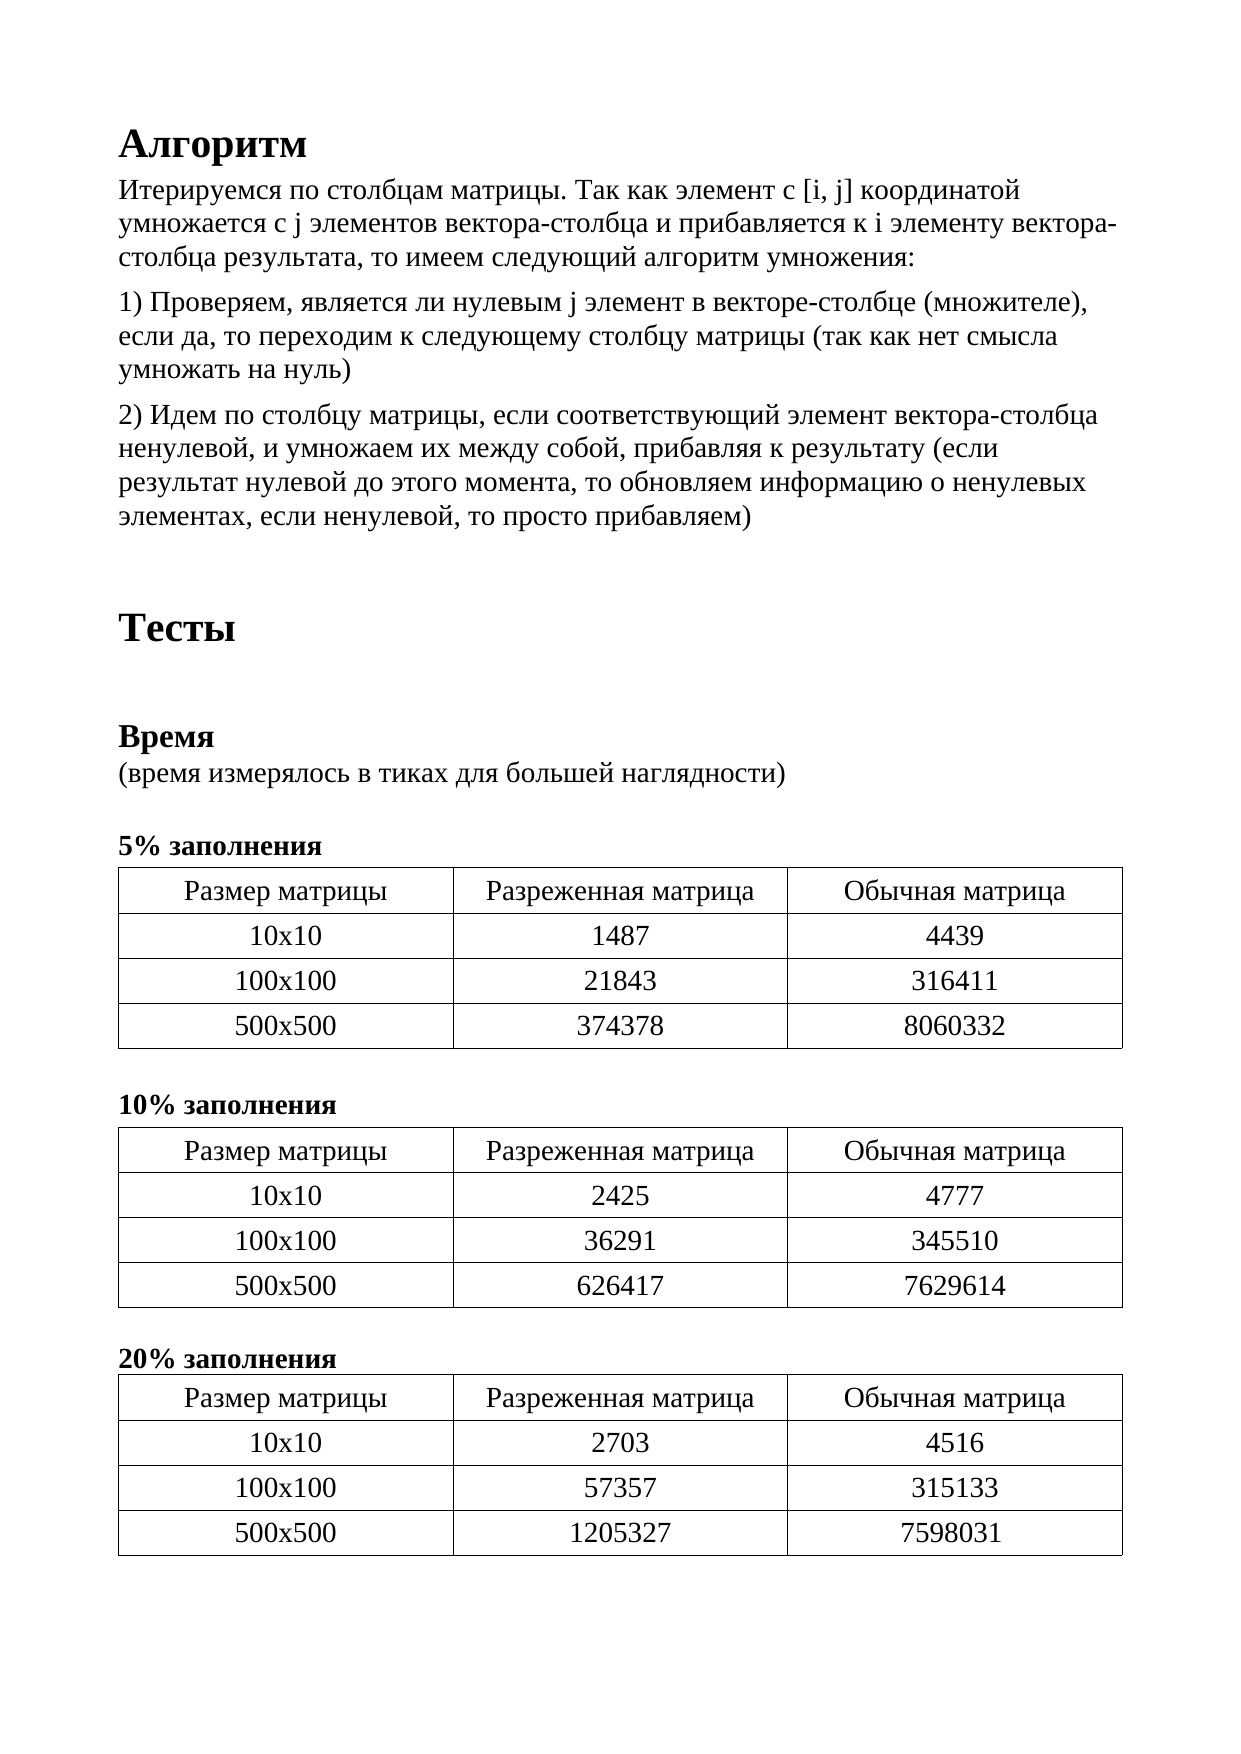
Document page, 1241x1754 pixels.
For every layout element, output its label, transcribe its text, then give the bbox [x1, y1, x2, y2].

table_cell 57357 [454, 1466, 787, 1510]
table_cell 4439 [788, 914, 1122, 957]
table_cell 4516 [788, 1421, 1122, 1464]
table_header Обычная матрица [788, 1375, 1122, 1419]
text Итерируемся по столбцам матрицы. Так как элемент с [i, j] координатой умножается с j элементов вектора-столбца и прибавляется к i элементу вектора-столбца результата, то имеем следующий алгоритм умножения: [118, 172, 1122, 273]
table_header Размер матрицы [119, 1128, 453, 1172]
table_cell 4777 [788, 1173, 1122, 1217]
table_cell 10x10 [119, 1421, 453, 1464]
text Тесты [118, 603, 1122, 651]
table_header Разреженная матрица [454, 868, 787, 912]
text 5% заполнения [118, 828, 1122, 861]
table_cell 10x10 [119, 1173, 453, 1217]
text 1) Проверяем, является ли нулевым j элемент в векторе-столбце (множителе), если да, то переходим к следующему столбцу матрицы (так как нет смысла умножать на нуль) [118, 284, 1122, 385]
text 10% заполнения [118, 1087, 1122, 1121]
table_cell 500x500 [119, 1263, 453, 1307]
text Алгоритм [118, 118, 1122, 166]
table_header Разреженная матрица [454, 1128, 787, 1172]
table_cell 500x500 [119, 1004, 453, 1048]
table_header Обычная матрица [788, 1128, 1122, 1172]
text (время измерялось в тиках для большей наглядности) [118, 755, 1122, 788]
table_header Размер матрицы [119, 1375, 453, 1419]
table_cell 100x100 [119, 959, 453, 1003]
table_cell 10x10 [119, 914, 453, 957]
table_cell 1487 [454, 914, 787, 957]
table_cell 2703 [454, 1421, 787, 1464]
table_cell 374378 [454, 1004, 787, 1048]
text 2) Идем по столбцу матрицы, если соответствующий элемент вектора-столбца ненулевой, и умножаем их между собой, прибавляя к результату (если результат нулевой до этого момента, то обновляем информацию о ненулевых элементах, если ненулевой, то просто прибавляем) [118, 397, 1122, 531]
table_cell 100x100 [119, 1218, 453, 1262]
table_header Разреженная матрица [454, 1375, 787, 1419]
table_cell 100x100 [119, 1466, 453, 1510]
table_cell 315133 [788, 1466, 1122, 1510]
table_cell 7598031 [788, 1511, 1122, 1555]
table_cell 36291 [454, 1218, 787, 1262]
table_cell 7629614 [788, 1263, 1122, 1307]
text 20% заполнения [118, 1341, 1122, 1374]
table_cell 8060332 [788, 1004, 1122, 1048]
table_cell 316411 [788, 959, 1122, 1003]
table_cell 1205327 [454, 1511, 787, 1555]
table_cell 21843 [454, 959, 787, 1003]
table_header Обычная матрица [788, 868, 1122, 912]
table_cell 500x500 [119, 1511, 453, 1555]
table_cell 626417 [454, 1263, 787, 1307]
table_cell 345510 [788, 1218, 1122, 1262]
text Время [118, 716, 1122, 755]
table_cell 2425 [454, 1173, 787, 1217]
table_header Размер матрицы [119, 868, 453, 912]
